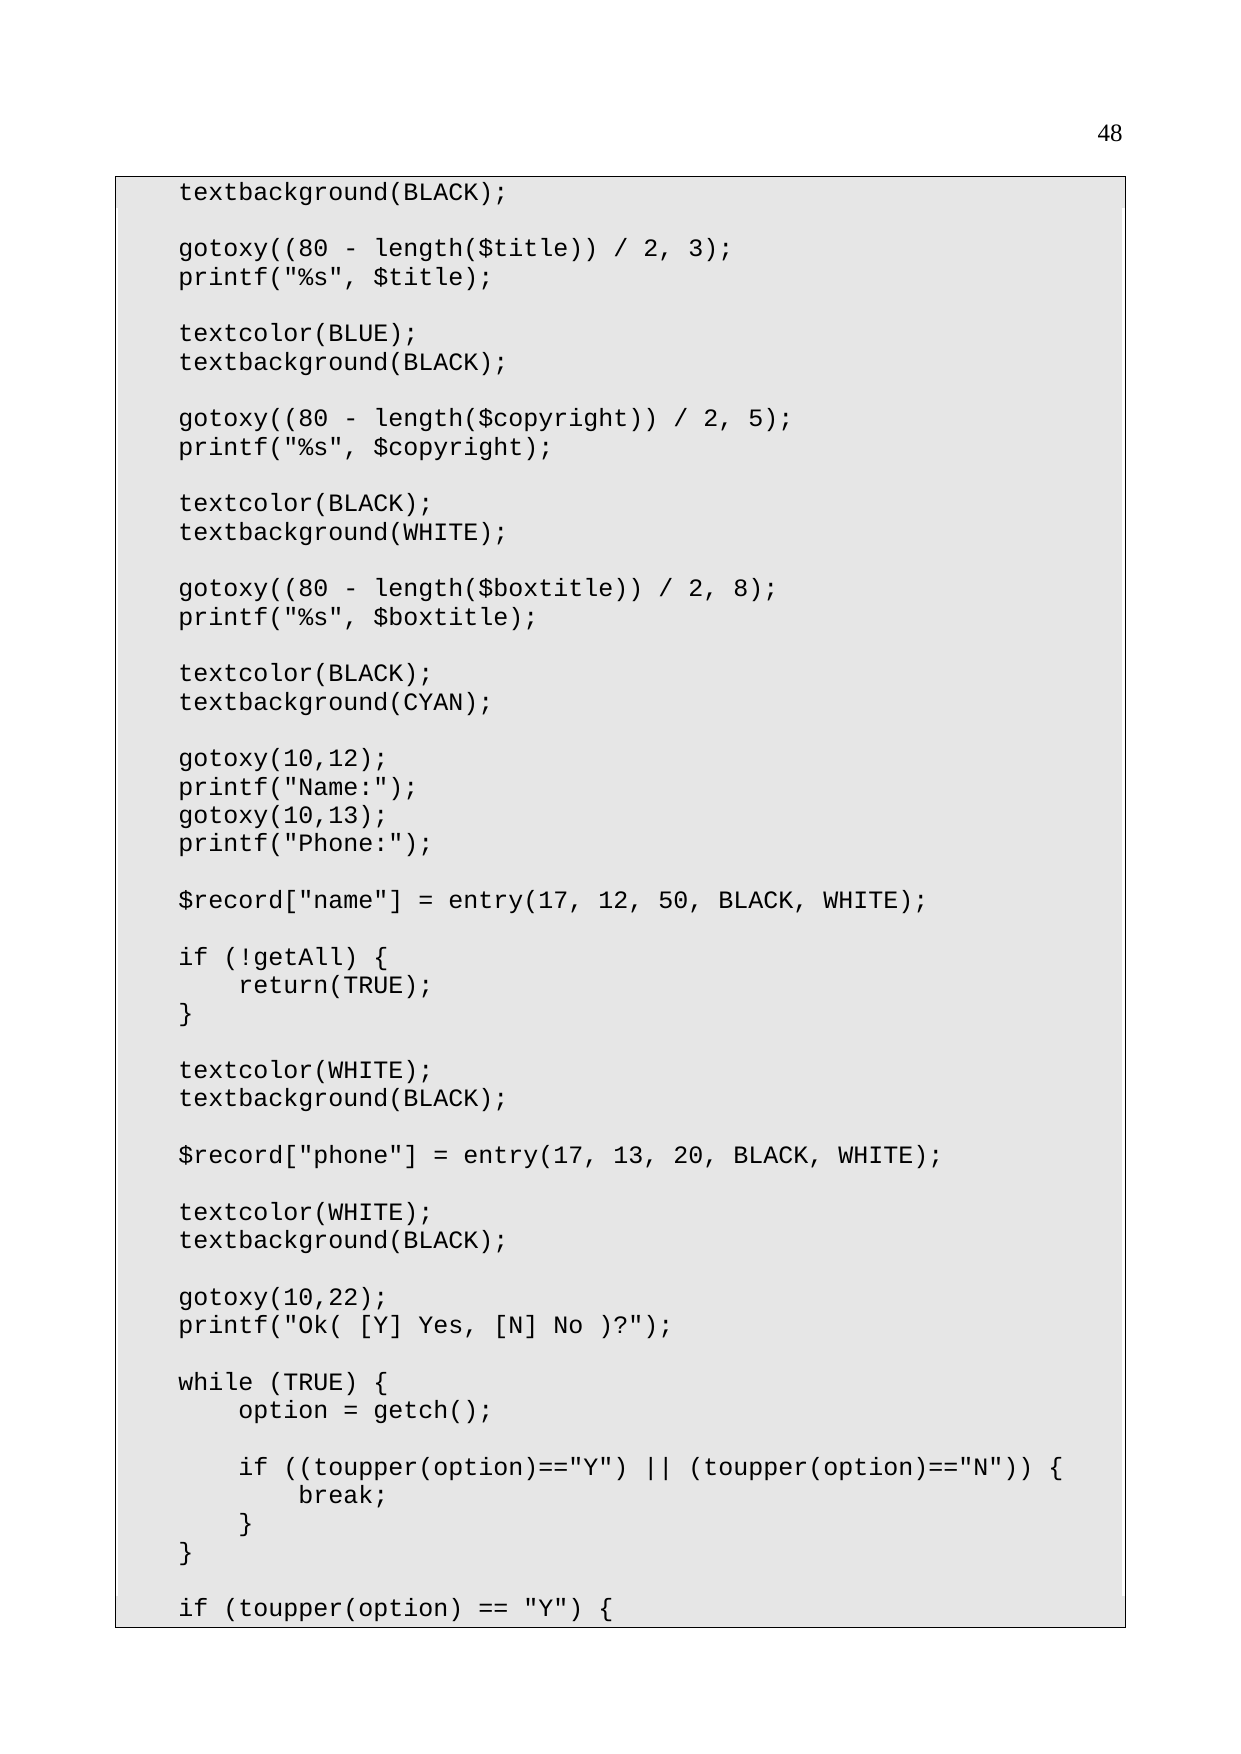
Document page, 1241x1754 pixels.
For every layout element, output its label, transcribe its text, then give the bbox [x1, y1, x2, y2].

text } [118, 1511, 1122, 1539]
text printf("Ok( [Y] Yes, [N] No )?"); [118, 1313, 1122, 1341]
text } [118, 1001, 1122, 1029]
text $record["phone"] = entry(17, 13, 20, BLACK, WHITE); [118, 1143, 1122, 1171]
text option = getch(); [118, 1398, 1122, 1426]
text textbackground(BLACK); [118, 1086, 1122, 1114]
text printf("%s", $title); [118, 264, 1122, 293]
text break; [118, 1483, 1122, 1511]
text printf("%s", $copyright); [118, 434, 1122, 463]
text gotoxy((80 - length($title)) / 2, 3); [118, 236, 1122, 264]
text textbackground(CYAN); [118, 689, 1122, 718]
text gotoxy((80 - length($copyright)) / 2, 5); [118, 406, 1122, 434]
text textbackground(BLACK); [116, 177, 1125, 208]
text textcolor(BLACK); [118, 491, 1122, 519]
text textcolor(WHITE); [118, 1058, 1122, 1086]
text gotoxy(10,13); [118, 803, 1122, 831]
text while (TRUE) { [118, 1369, 1122, 1398]
text textbackground(BLACK); [118, 349, 1122, 378]
text } [118, 1539, 1122, 1568]
text printf("Phone:"); [118, 831, 1122, 859]
text textcolor(WHITE); [118, 1199, 1122, 1228]
text $record["name"] = entry(17, 12, 50, BLACK, WHITE); [118, 888, 1122, 916]
text gotoxy((80 - length($boxtitle)) / 2, 8); [118, 576, 1122, 604]
text if ((toupper(option)=="Y") || (toupper(option)=="N")) { [118, 1454, 1122, 1483]
text textbackground(WHITE); [118, 519, 1122, 548]
text return(TRUE); [118, 973, 1122, 1001]
text textcolor(BLACK); [118, 661, 1122, 689]
text textbackground(BLACK); [118, 1228, 1122, 1256]
text printf("%s", $boxtitle); [118, 604, 1122, 633]
text gotoxy(10,22); [118, 1284, 1122, 1313]
text if (toupper(option) == "Y") { [116, 1593, 1125, 1627]
text gotoxy(10,12); [118, 746, 1122, 774]
text printf("Name:"); [118, 774, 1122, 803]
text if (!getAll) { [118, 944, 1122, 973]
text textcolor(BLUE); [118, 321, 1122, 349]
